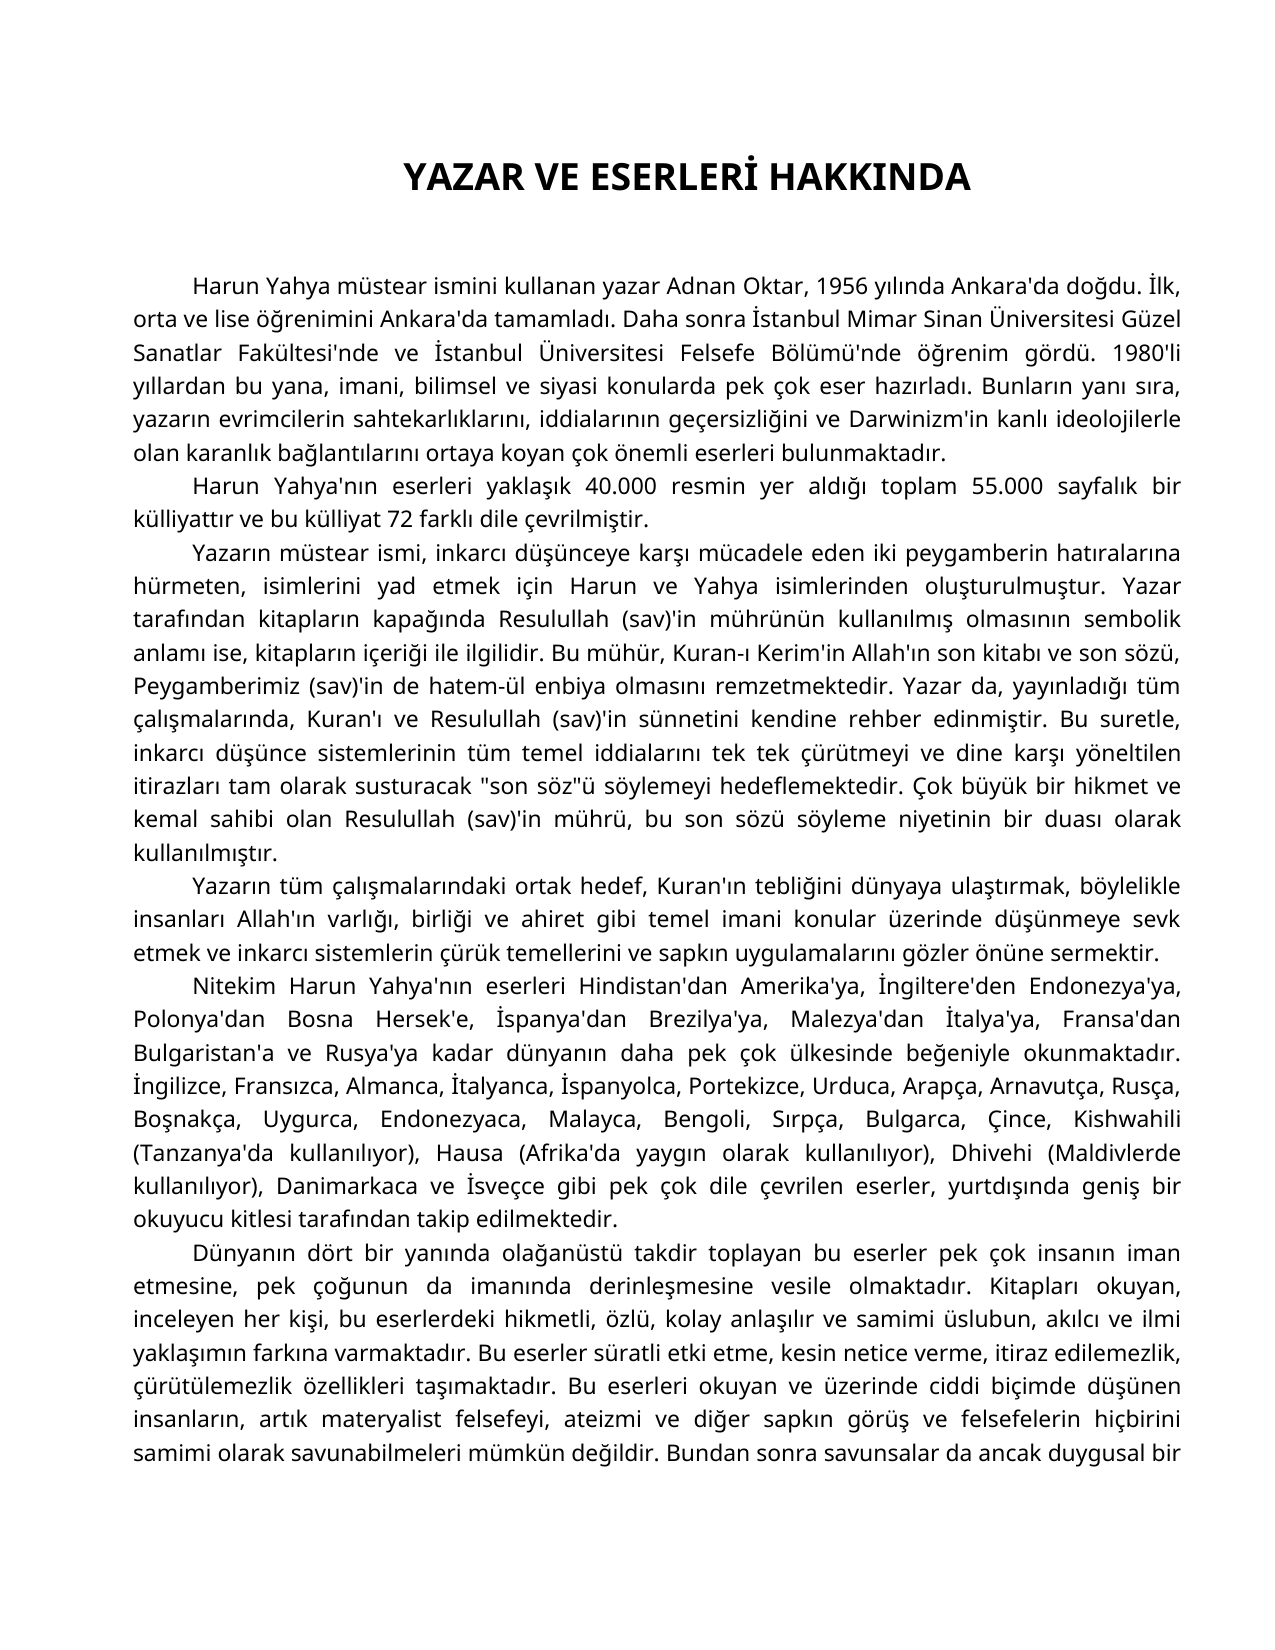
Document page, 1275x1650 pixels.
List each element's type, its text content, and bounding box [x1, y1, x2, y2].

text Yazarın müstear ismi, inkarcı düşünceye karşı mücadele eden iki peygamberin hatıralarına hürmeten, isimlerini yad etmek için Harun ve Yahya isimlerinden oluşturulmuştur. Yazar tarafından kitapların kapağında Resulullah (sav)'in mührünün kullanılmış olmasının sembolik anlamı ise, kitapların içeriği ile ilgilidir. Bu mühür, Kuran-ı Kerim'in Allah'ın son kitabı ve son sözü, Peygamberimiz (sav)'in de hatem-ül enbiya olmasını remzetmektedir. Yazar da, yayınladığı tüm çalışmalarında, Kuran'ı ve Resulullah (sav)'in sünnetini kendine rehber edinmiştir. Bu suretle, inkarcı düşünce sistemlerinin tüm temel iddialarını tek tek çürütmeyi ve dine karşı yöneltilen itirazları tam olarak susturacak "son söz"ü söylemeyi hedeflemektedir. Çok büyük bir hikmet ve kemal sahibi olan Resulullah (sav)'in mührü, bu son sözü söyleme niyetinin bir duası olarak kullanılmıştır. [133, 534, 1182, 868]
text Yazarın tüm çalışmalarındaki ortak hedef, Kuran'ın tebliğini dünyaya ulaştırmak, böylelikle insanları Allah'ın varlığı, birliği ve ahiret gibi temel imani konular üzerinde düşünmeye sevk etmek ve inkarcı sistemlerin çürük temellerini ve sapkın uygulamalarını gözler önüne sermektir. [133, 868, 1182, 968]
text Nitekim Harun Yahya'nın eserleri Hindistan'dan Amerika'ya, İngiltere'den Endonezya'ya, Polonya'dan Bosna Hersek'e, İspanya'dan Brezilya'ya, Malezya'dan İtalya'ya, Fransa'dan Bulgaristan'a ve Rusya'ya kadar dünyanın daha pek çok ülkesinde beğeniyle okunmaktadır. İngilizce, Fransızca, Almanca, İtalyanca, İspanyolca, Portekizce, Urduca, Arapça, Arnavutça, Rusça, Boşnakça, Uygurca, Endonezyaca, Malayca, Bengoli, Sırpça, Bulgarca, Çince, Kishwahili (Tanzanya'da kullanılıyor), Hausa (Afrika'da yaygın olarak kullanılıyor), Dhivehi (Maldivlerde kullanılıyor), Danimarkaca ve İsveçce gibi pek çok dile çevrilen eserler, yurtdışında geniş bir okuyucu kitlesi tarafından takip edilmektedir. [133, 968, 1182, 1234]
text Harun Yahya'nın eserleri yaklaşık 40.000 resmin yer aldığı toplam 55.000 sayfalık bir külliyattır ve bu külliyat 72 farklı dile çevrilmiştir. [133, 468, 1182, 534]
text Harun Yahya müstear ismini kullanan yazar Adnan Oktar, 1956 yılında Ankara'da doğdu. İlk, orta ve lise öğrenimini Ankara'da tamamladı. Daha sonra İstanbul Mimar Sinan Üniversitesi Güzel Sanatlar Fakültesi'nde ve İstanbul Üniversitesi Felsefe Bölümü'nde öğrenim gördü. 1980'li yıllardan bu yana, imani, bilimsel ve siyasi konularda pek çok eser hazırladı. Bunların yanı sıra, yazarın evrimcilerin sahtekarlıklarını, iddialarının geçersizliğini ve Darwinizm'in kanlı ideolojilerle olan karanlık bağlantılarını ortaya koyan çok önemli eserleri bulunmaktadır. [133, 268, 1182, 468]
text Dünyanın dört bir yanında olağanüstü takdir toplayan bu eserler pek çok insanın iman etmesine, pek çoğunun da imanında derinleşmesine vesile olmaktadır. Kitapları okuyan, inceleyen her kişi, bu eserlerdeki hikmetli, özlü, kolay anlaşılır ve samimi üslubun, akılcı ve ilmi yaklaşımın farkına varmaktadır. Bu eserler süratli etki etme, kesin netice verme, itiraz edilemezlik, çürütülemezlik özellikleri taşımaktadır. Bu eserleri okuyan ve üzerinde ciddi biçimde düşünen insanların, artık materyalist felsefeyi, ateizmi ve diğer sapkın görüş ve felsefelerin hiçbirini samimi olarak savunabilmeleri mümkün değildir. Bundan sonra savunsalar da ancak duygusal bir [133, 1234, 1182, 1468]
text YAZAR VE ESERLERİ HAKKINDA [133, 150, 1182, 201]
